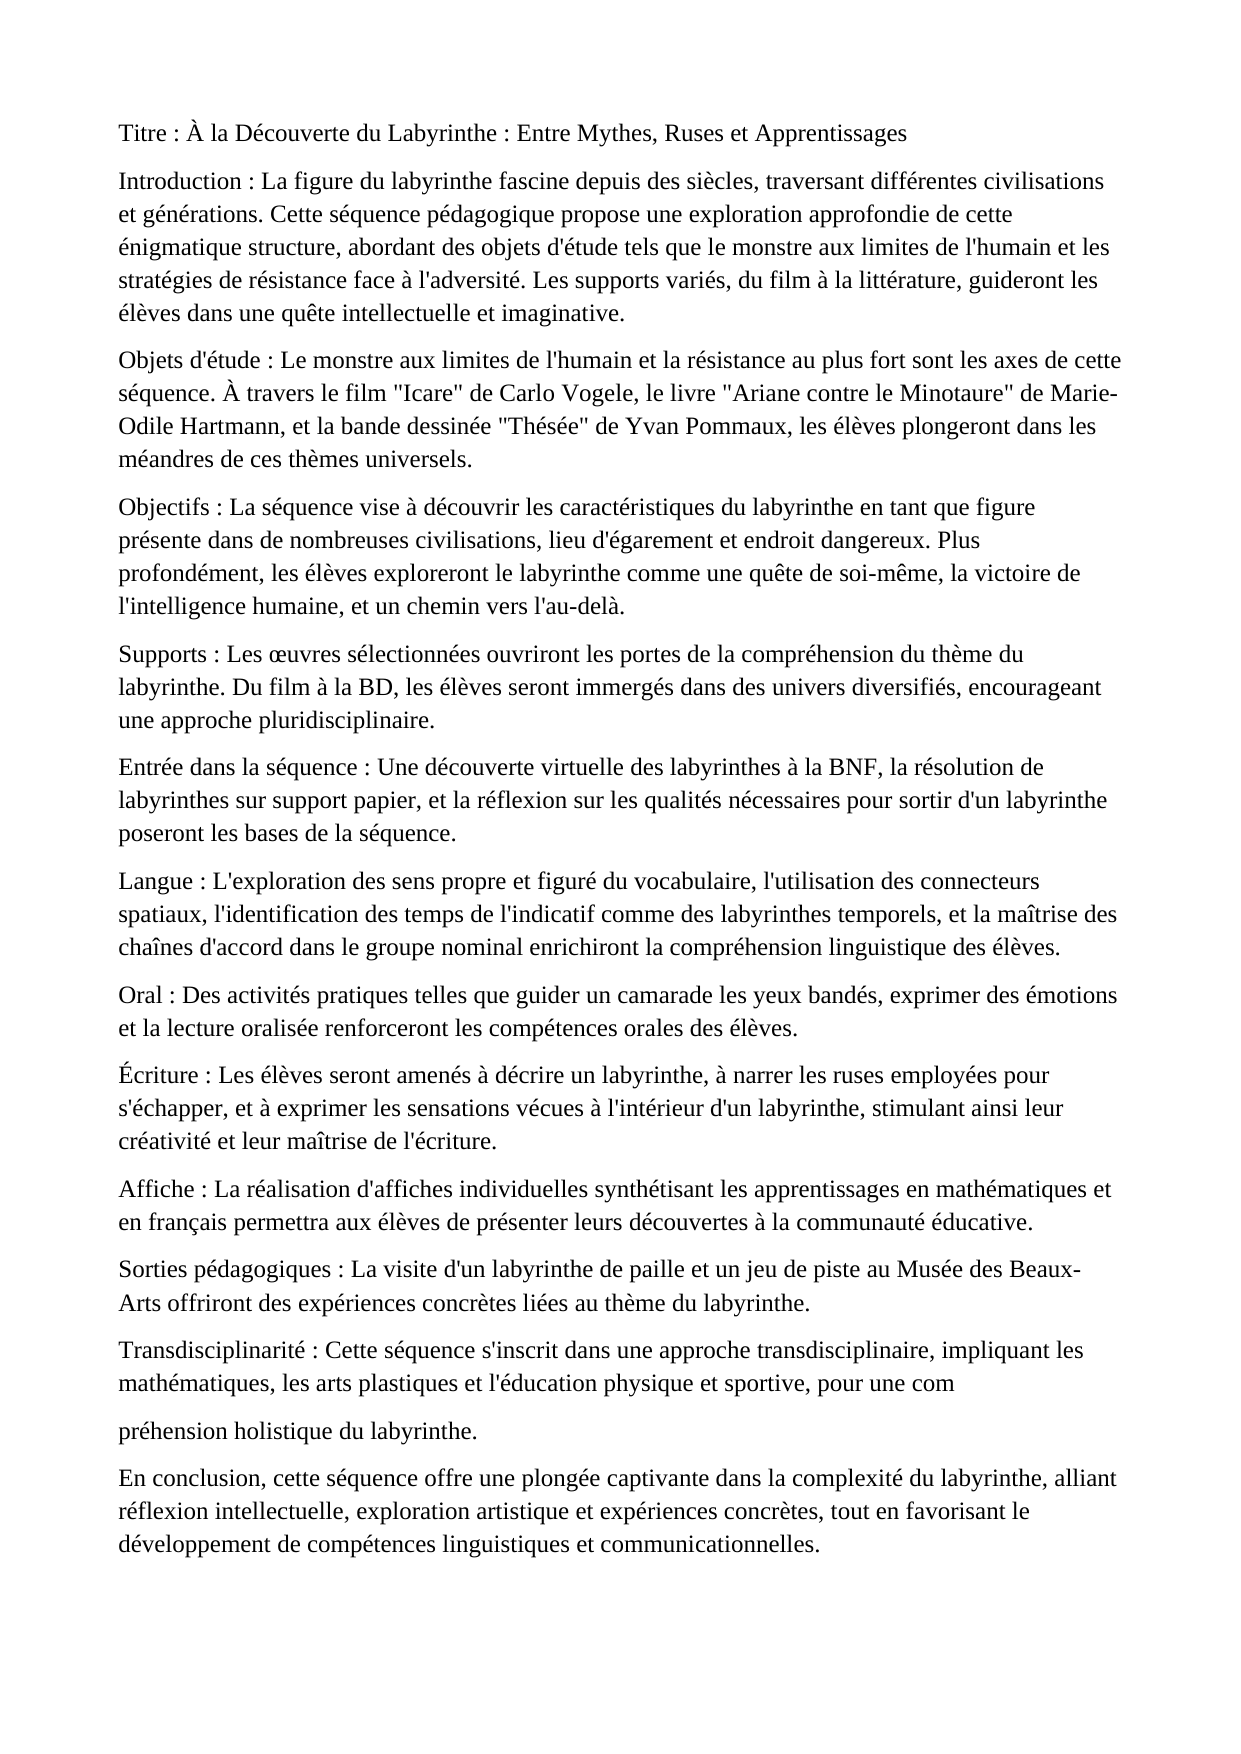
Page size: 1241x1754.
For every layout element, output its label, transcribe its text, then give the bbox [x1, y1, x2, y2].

text Supports : Les œuvres sélectionnées ouvriront les portes de la compréhension du thème du labyrinthe. Du film à la BD, les élèves seront immergés dans des univers diversifiés, encourageant une approche pluridisciplinaire. [118, 639, 1122, 733]
text En conclusion, cette séquence offre une plongée captivante dans la complexité du labyrinthe, alliant réflexion intellectuelle, exploration artistique et expériences concrètes, tout en favorisant le développement de compétences linguistiques et communicationnelles. [118, 1463, 1122, 1558]
text Introduction : La figure du labyrinthe fascine depuis des siècles, traversant différentes civilisations et générations. Cette séquence pédagogique propose une exploration approfondie de cette énigmatique structure, abordant des objets d'étude tels que le monstre aux limites de l'humain et les stratégies de résistance face à l'adversité. Les supports variés, du film à la littérature, guideront les élèves dans une quête intellectuelle et imaginative. [118, 166, 1122, 327]
text Sorties pédagogiques : La visite d'un labyrinthe de paille et un jeu de piste au Musée des Beaux-Arts offriront des expériences concrètes liées au thème du labyrinthe. [118, 1254, 1122, 1316]
text Langue : L'exploration des sens propre et figuré du vocabulaire, l'utilisation des connecteurs spatiaux, l'identification des temps de l'indicatif comme des labyrinthes temporels, et la maîtrise des chaînes d'accord dans le groupe nominal enrichiront la compréhension linguistique des élèves. [118, 866, 1122, 961]
text Objectifs : La séquence vise à découvrir les caractéristiques du labyrinthe en tant que figure présente dans de nombreuses civilisations, lieu d'égarement et endroit dangereux. Plus profondément, les élèves exploreront le labyrinthe comme une quête de soi-même, la victoire de l'intelligence humaine, et un chemin vers l'au-delà. [118, 492, 1122, 620]
text Entrée dans la séquence : Une découverte virtuelle des labyrinthes à la BNF, la résolution de labyrinthes sur support papier, et la réflexion sur les qualités nécessaires pour sortir d'un labyrinthe poseront les bases de la séquence. [118, 752, 1122, 847]
text Écriture : Les élèves seront amenés à décrire un labyrinthe, à narrer les ruses employées pour s'échapper, et à exprimer les sensations vécues à l'intérieur d'un labyrinthe, stimulant ainsi leur créativité et leur maîtrise de l'écriture. [118, 1060, 1122, 1155]
text Objets d'étude : Le monstre aux limites de l'humain et la résistance au plus fort sont les axes de cette séquence. À travers le film "Icare" de Carlo Vogele, le livre "Ariane contre le Minotaure" de Marie-Odile Hartmann, et la bande dessinée "Thésée" de Yvan Pommaux, les élèves plongeront dans les méandres de ces thèmes universels. [118, 345, 1122, 473]
text Titre : À la Découverte du Labyrinthe : Entre Mythes, Ruses et Apprentissages [118, 118, 1122, 147]
text Oral : Des activités pratiques telles que guider un camarade les yeux bandés, exprimer des émotions et la lecture oralisée renforceront les compétences orales des élèves. [118, 980, 1122, 1041]
text Transdisciplinarité : Cette séquence s'inscrit dans une approche transdisciplinaire, impliquant les mathématiques, les arts plastiques et l'éducation physique et sportive, pour une com [118, 1335, 1122, 1397]
text Affiche : La réalisation d'affiches individuelles synthétisant les apprentissages en mathématiques et en français permettra aux élèves de présenter leurs découvertes à la communauté éducative. [118, 1174, 1122, 1236]
text préhension holistique du labyrinthe. [118, 1416, 1122, 1444]
